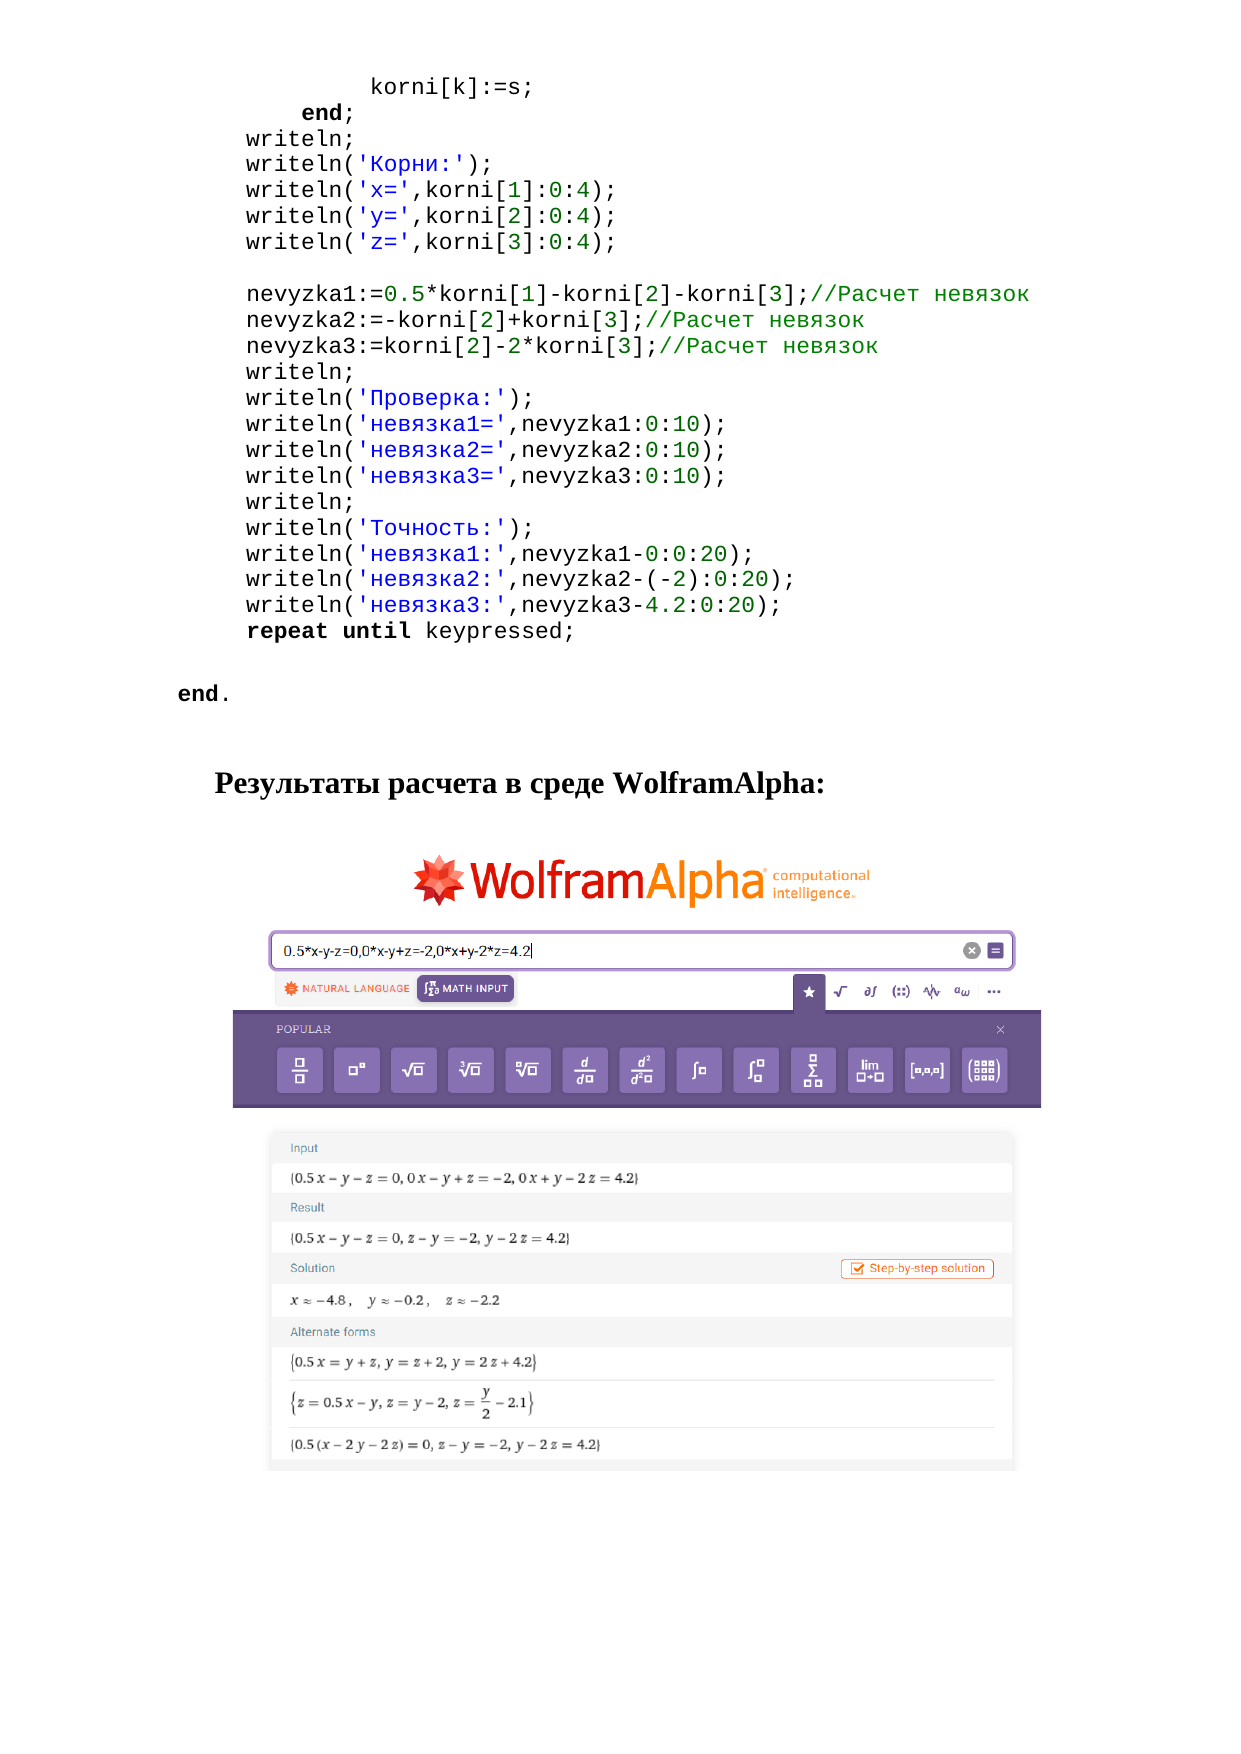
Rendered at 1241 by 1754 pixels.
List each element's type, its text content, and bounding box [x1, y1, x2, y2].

text writeln('y=',korni[2]:0:4); [177, 205, 1152, 231]
text writeln('невязка3:',nevyzka3-4.2:0:20); [177, 594, 1152, 620]
text nevyzka1:=0.5*korni[1]-korni[2]-korni[3];//Расчет невязок [177, 282, 1152, 308]
text writeln('невязка2=',nevyzka2:0:10); [177, 438, 1152, 464]
text writeln('x=',korni[1]:0:4); [177, 179, 1152, 205]
text writeln; [177, 490, 1152, 516]
text writeln('Проверка:'); [177, 386, 1152, 412]
text nevyzka2:=-korni[2]+korni[3];//Расчет невязок [177, 308, 1152, 334]
text korni[k]:=s; [177, 75, 1152, 101]
text writeln('Точность:'); [177, 516, 1152, 542]
text nevyzka3:=korni[2]-2*korni[3];//Расчет невязок [177, 334, 1152, 360]
text writeln('невязка3=',nevyzka3:0:10); [177, 464, 1152, 490]
text Результаты расчета в среде WolframAlpha: [214, 714, 1152, 801]
text writeln; [177, 127, 1152, 153]
text end. [177, 646, 1152, 708]
text repeat until keypressed; [177, 620, 1152, 646]
text writeln('z=',korni[3]:0:4); [177, 231, 1152, 257]
text writeln('невязка2:',nevyzka2-(-2):0:20); [177, 568, 1152, 594]
text writeln('невязка1=',nevyzka1:0:10); [177, 412, 1152, 438]
text writeln('Корни:'); [177, 153, 1152, 179]
text writeln('невязка1:',nevyzka1-0:0:20); [177, 542, 1152, 568]
text end; [177, 101, 1152, 127]
text writeln; [177, 360, 1152, 386]
